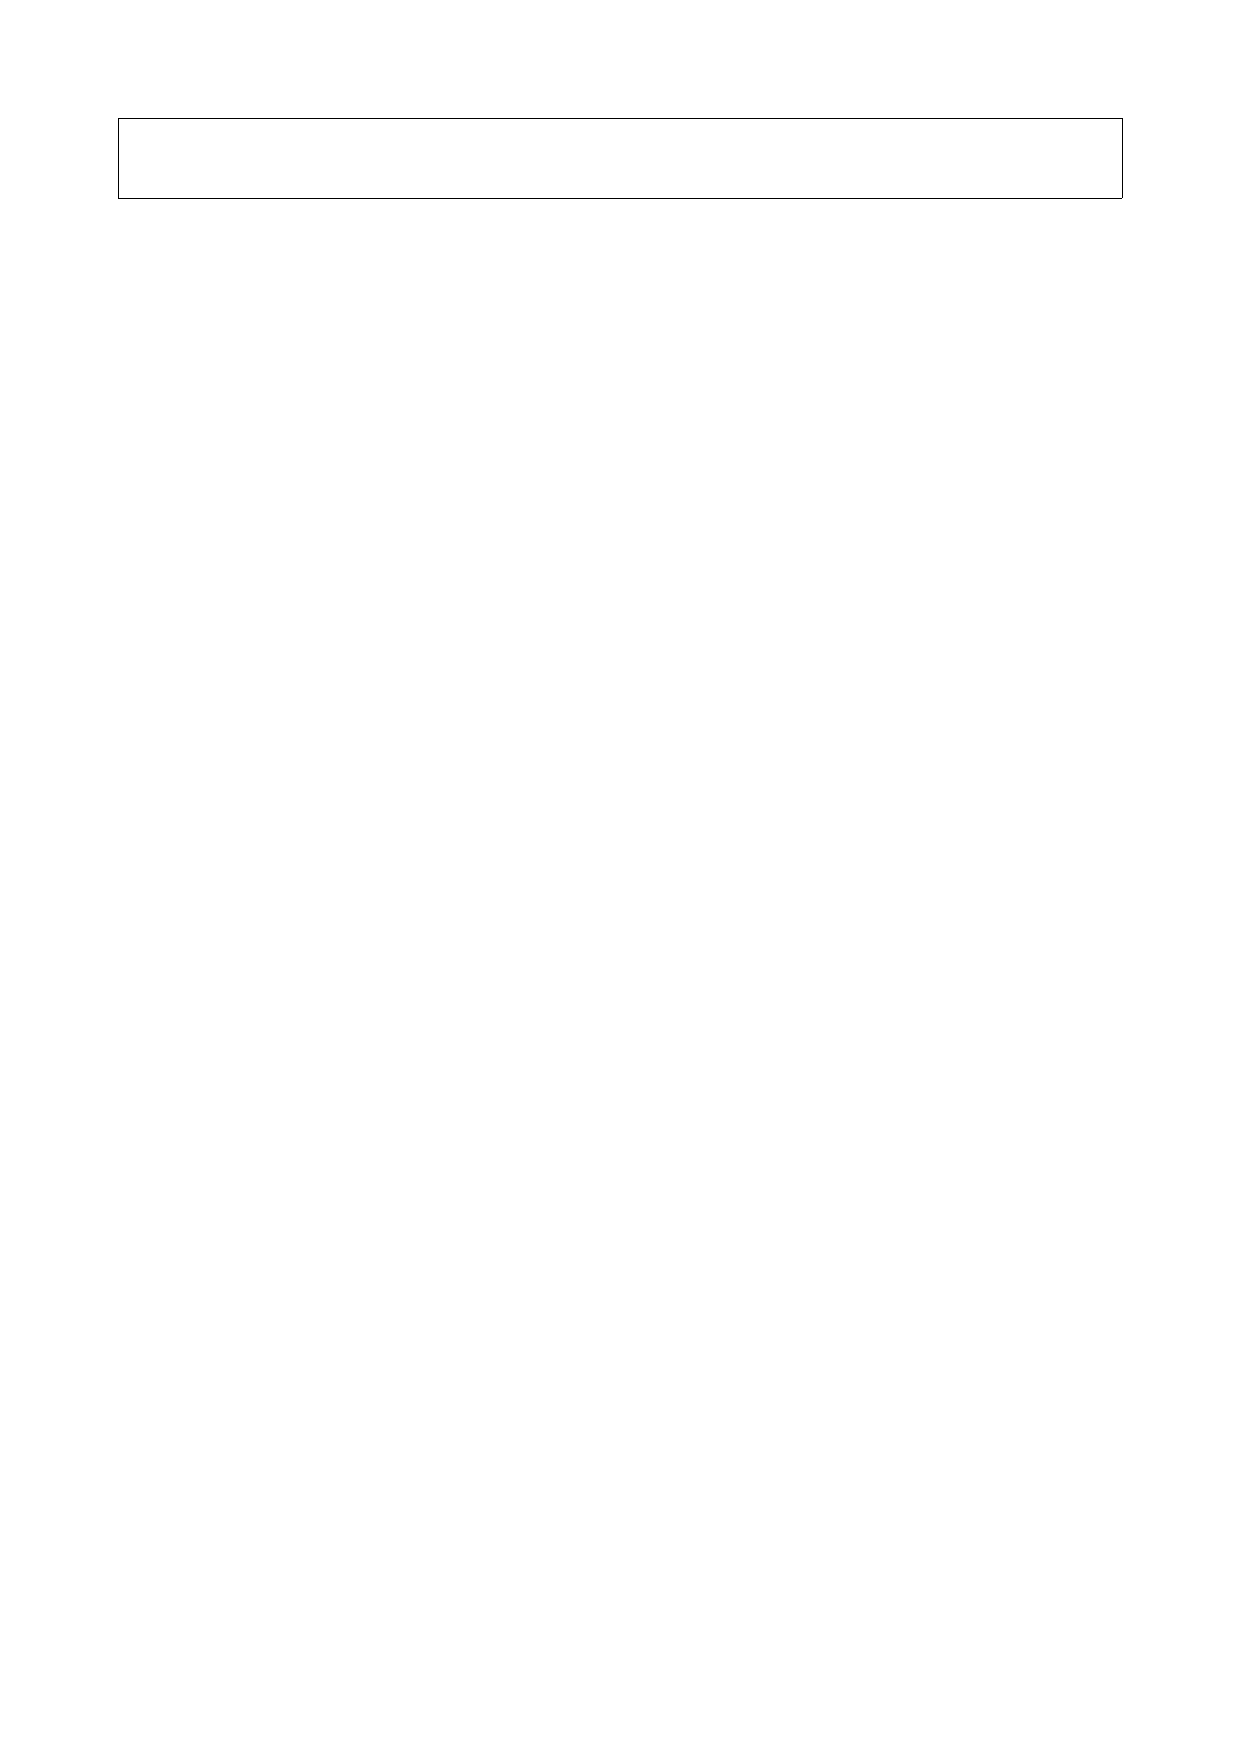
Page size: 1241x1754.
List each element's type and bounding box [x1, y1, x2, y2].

table_cell [119, 119, 1122, 198]
